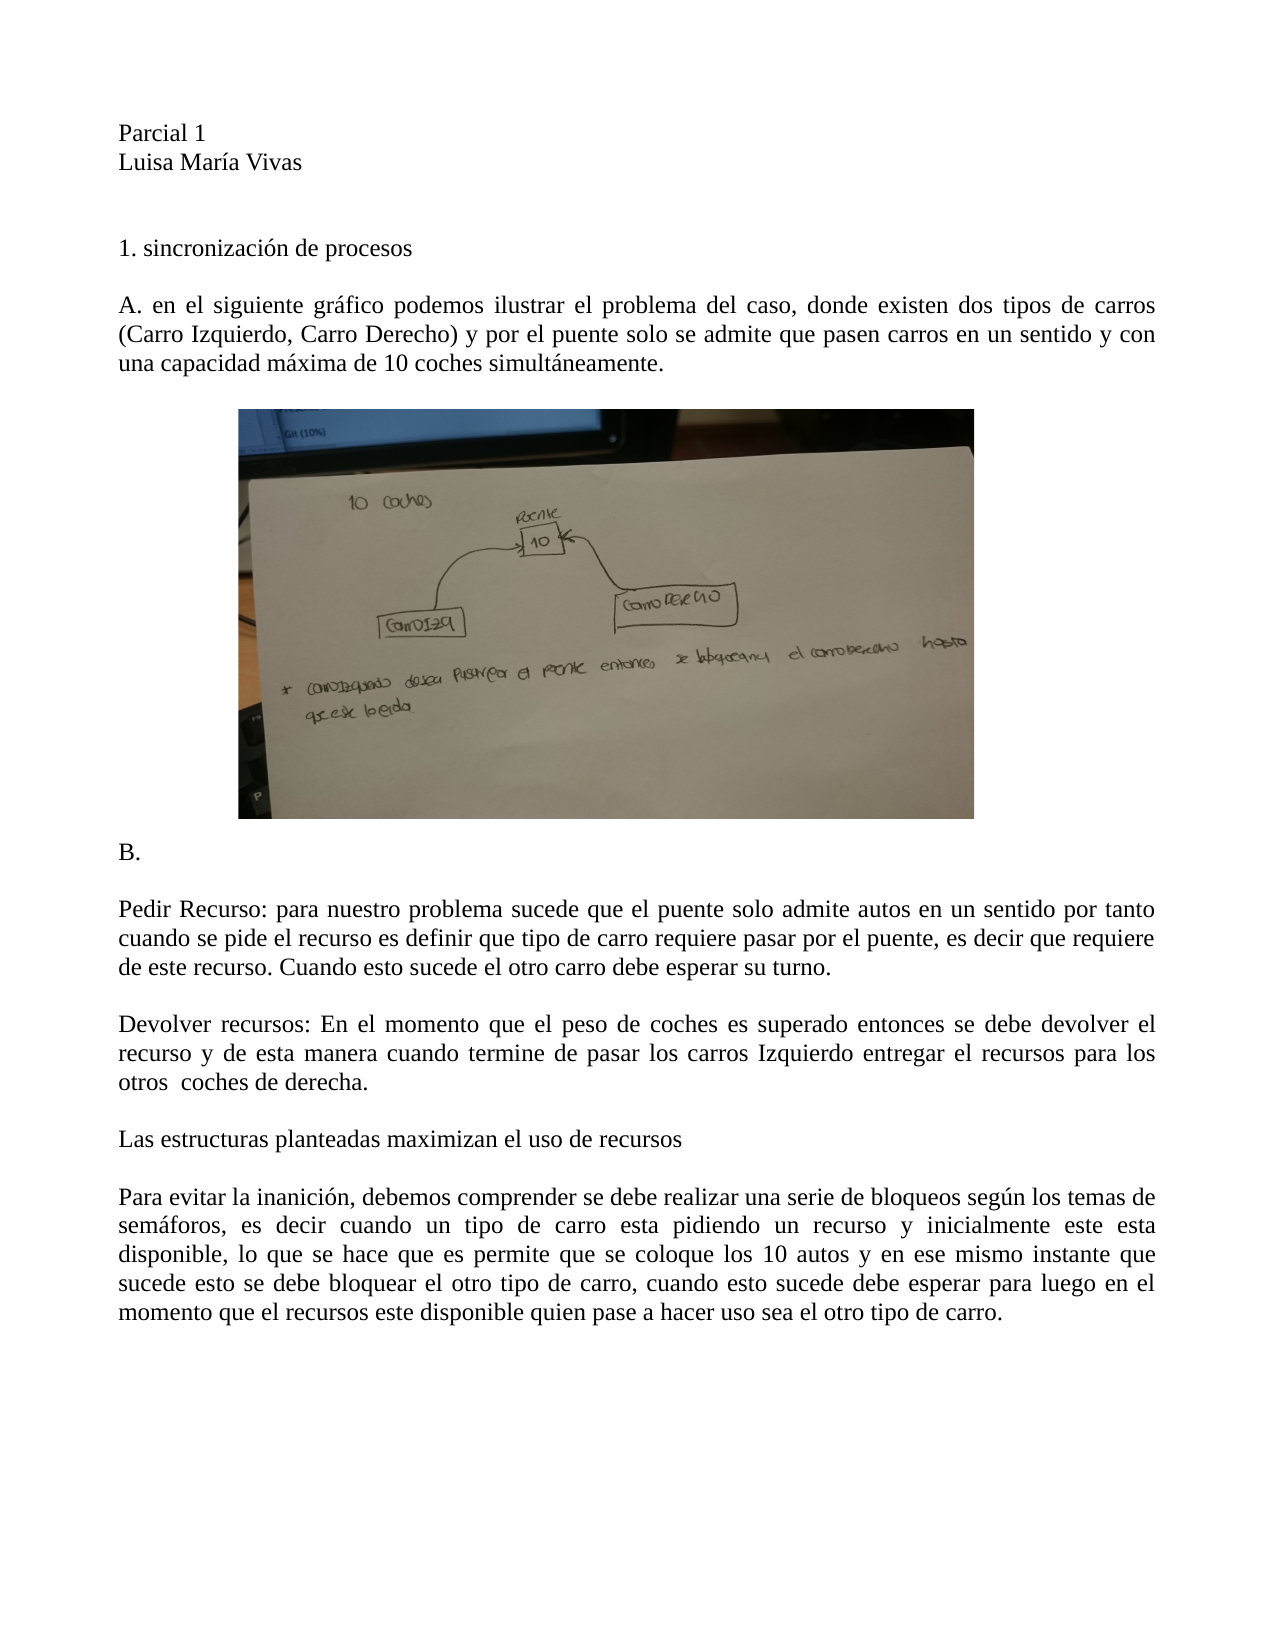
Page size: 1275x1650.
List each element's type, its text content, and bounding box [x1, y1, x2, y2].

text Luisa María Vivas [118, 147, 1157, 176]
text Para evitar la inanición, debemos comprender se debe realizar una serie de bloqueos según los temas de semáforos, es decir cuando un tipo de carro esta pidiendo un recurso y inicialmente este esta disponible, lo que se hace que es permite que se coloque los 10 autos y en ese mismo instante que sucede esto se debe bloquear el otro tipo de carro, cuando esto sucede debe esperar para luego en el momento que el recursos este disponible quien pase a hacer uso sea el otro tipo de carro. [118, 1182, 1157, 1326]
text Pedir Recurso: para nuestro problema sucede que el puente solo admite autos en un sentido por tanto cuando se pide el recurso es definir que tipo de carro requiere pasar por el puente, es decir que requiere de este recurso. Cuando esto sucede el otro carro debe esperar su turno. [118, 894, 1157, 981]
text A. en el siguiente gráfico podemos ilustrar el problema del caso, donde existen dos tipos de carros (Carro Izquierdo, Carro Derecho) y por el puente solo se admite que pasen carros en un sentido y con una capacidad máxima de 10 coches simultáneamente. [118, 291, 1157, 377]
text B. [118, 837, 1157, 866]
text Parcial 1 [118, 118, 1157, 147]
text 1. sincronización de procesos [118, 233, 1157, 262]
text Las estructuras planteadas maximizan el uso de recursos [118, 1124, 1157, 1153]
text Devolver recursos: En el momento que el peso de coches es superado entonces se debe devolver el recurso y de esta manera cuando termine de pasar los carros Izquierdo entregar el recursos para los otros coches de derecha. [118, 1009, 1157, 1096]
picture [238, 409, 975, 819]
